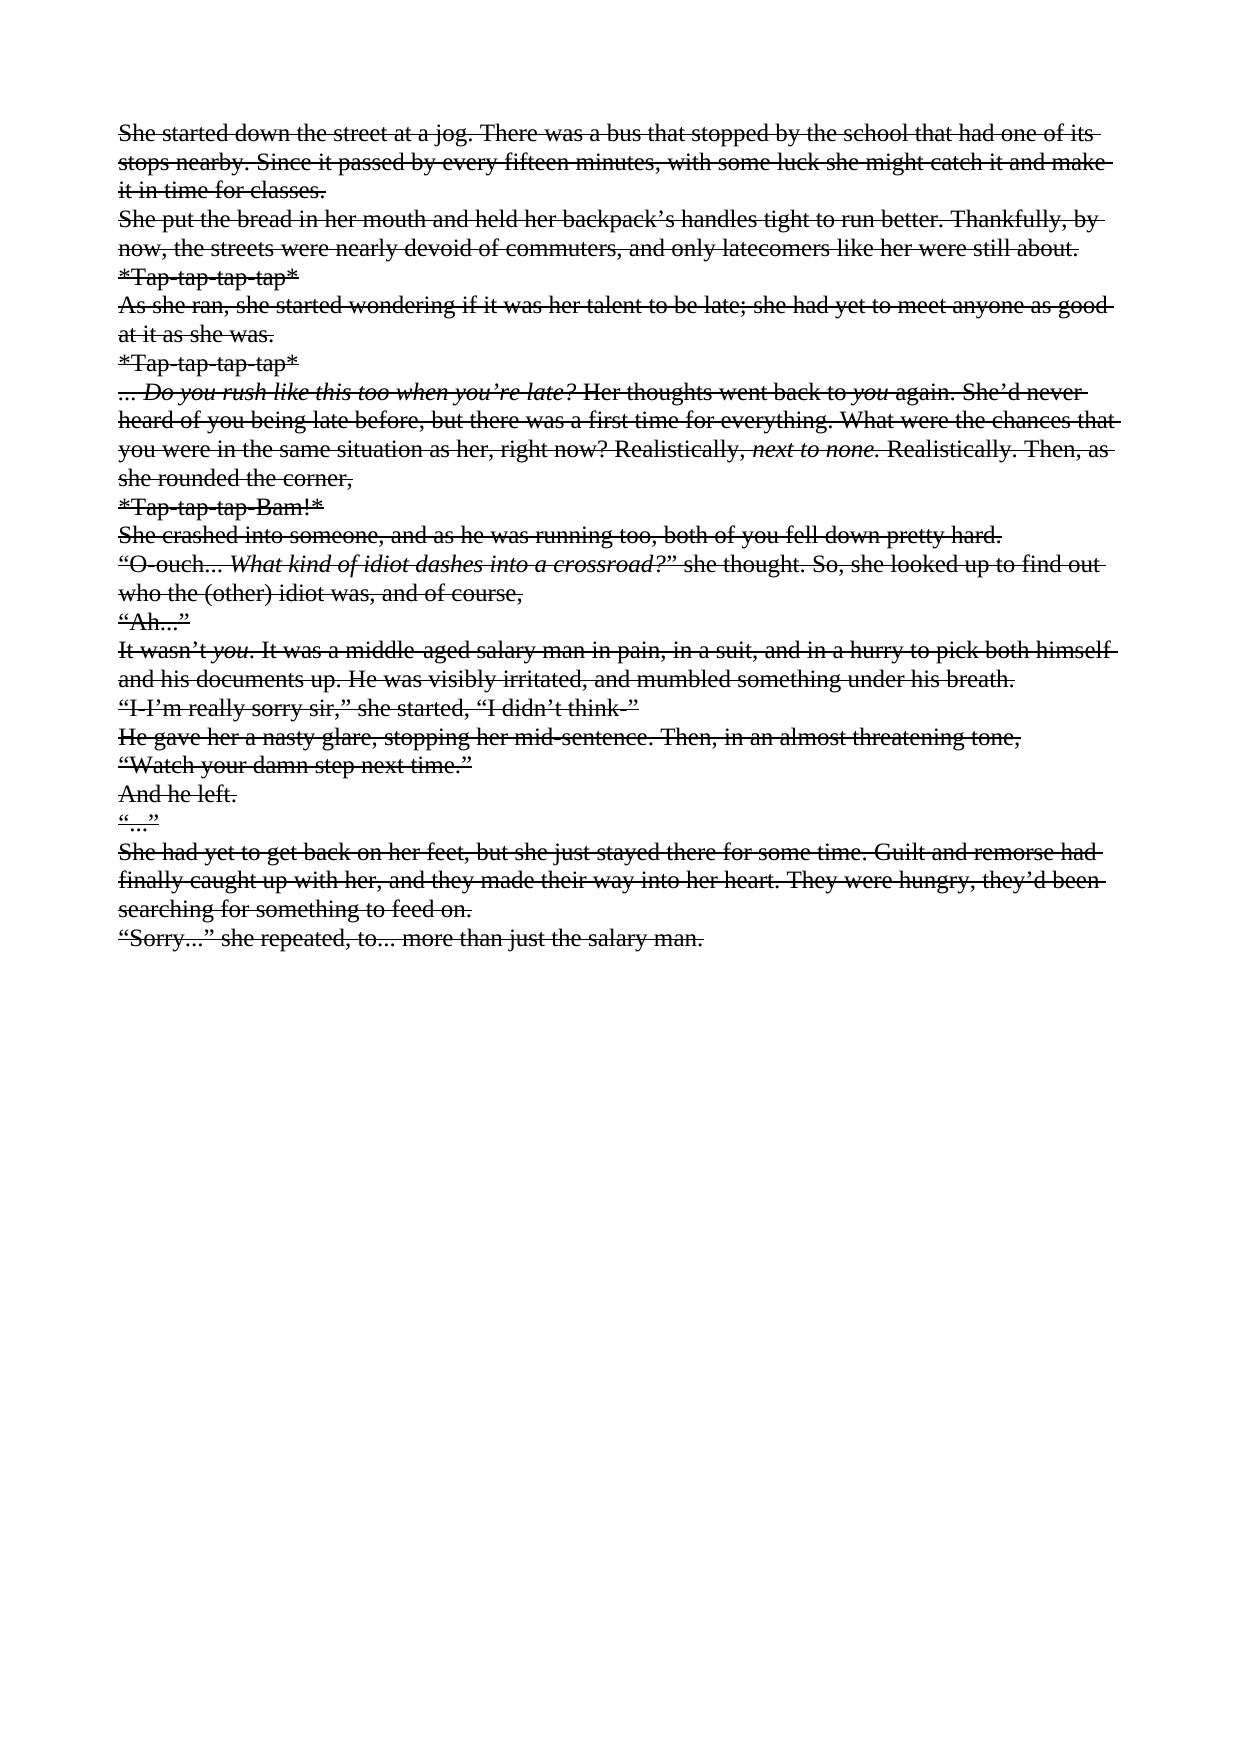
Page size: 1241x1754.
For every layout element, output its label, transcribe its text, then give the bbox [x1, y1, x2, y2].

text And he left. [118, 779, 1122, 808]
text *Tap-tap-tap-tap* [118, 262, 1122, 291]
text He gave her a nasty glare, stopping her mid-sentence. Then, in an almost threatening tone, [118, 722, 1122, 751]
text “Ah...” [118, 607, 1122, 636]
text ... Do you rush like this too when you’re late? Her thoughts went back to you again. She’d never heard of you being late before, but there was a first time for everything. What were the chances that you were in the same situation as her, right now? Realistically, next to none. Realistically. Then, as she rounded the corner, [118, 377, 1122, 492]
text She had yet to get back on her feet, but she just stayed there for some time. Guilt and remorse had finally caught up with her, and they made their way into her heart. They were hungry, they’d been searching for something to feed on. [118, 837, 1122, 923]
text She started down the street at a jog. There was a bus that stopped by the school that had one of its stops nearby. Since it passed by every fifteen minutes, with some luck she might catch it and make it in time for classes. [118, 118, 1122, 204]
text “...” [118, 808, 1122, 837]
text “Watch your damn step next time.” [118, 751, 1122, 779]
text As she ran, she started wondering if it was her talent to be late; she had yet to meet anyone as good at it as she was. [118, 291, 1122, 348]
text She crashed into someone, and as he was running too, both of you fell down pretty hard. [118, 521, 1122, 549]
text It wasn’t you. It was a middle-aged salary man in pain, in a suit, and in a hurry to pick both himself and his documents up. He was visibly irritated, and mumbled something under his breath. [118, 636, 1122, 693]
text She put the bread in her mouth and held her backpack’s handles tight to run better. Thankfully, by now, the streets were nearly devoid of commuters, and only latecomers like her were still about. [118, 204, 1122, 262]
text *Tap-tap-tap-tap* [118, 348, 1122, 377]
text “O-ouch... What kind of idiot dashes into a crossroad?” she thought. So, she looked up to find out who the (other) idiot was, and of course, [118, 549, 1122, 607]
text “Sorry...” she repeated, to... more than just the salary man. [118, 923, 1122, 952]
text *Tap-tap-tap-Bam!* [118, 492, 1122, 521]
text “I-I’m really sorry sir,” she started, “I didn’t think-” [118, 693, 1122, 722]
